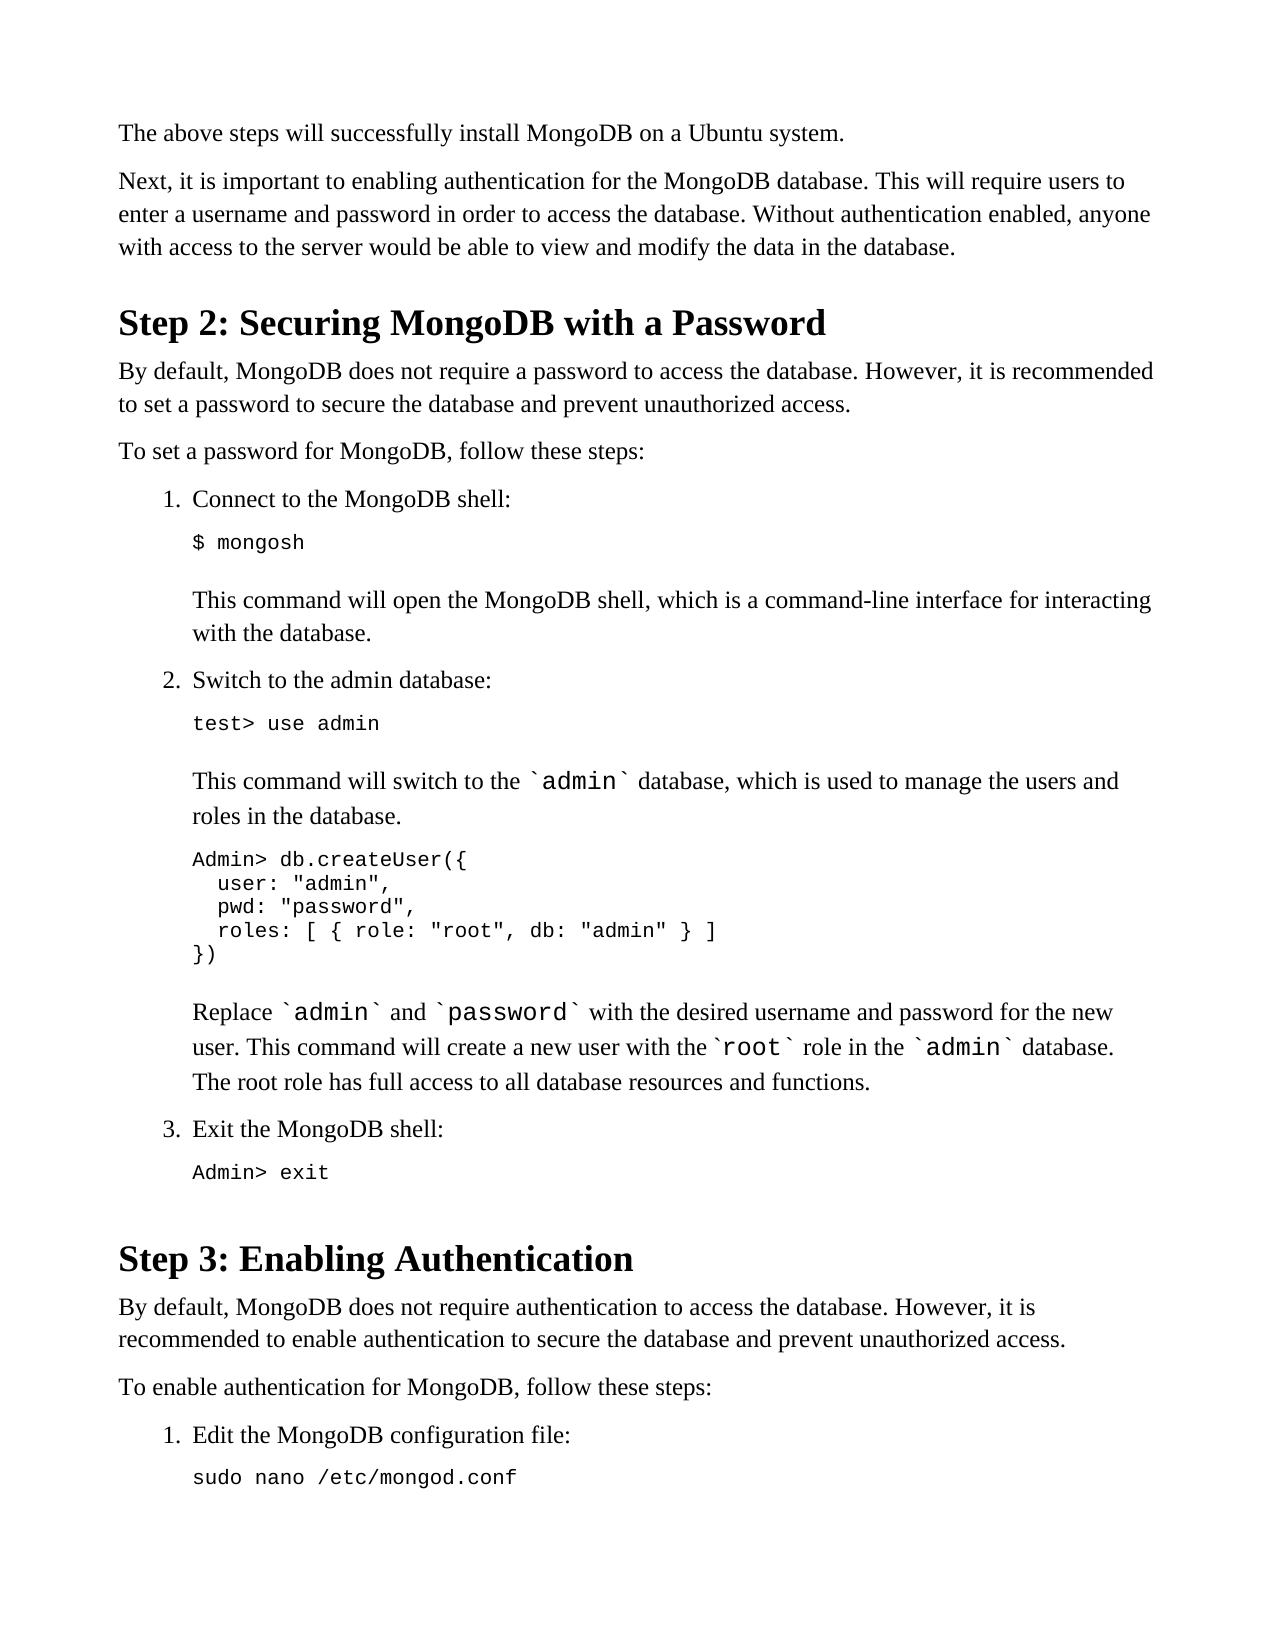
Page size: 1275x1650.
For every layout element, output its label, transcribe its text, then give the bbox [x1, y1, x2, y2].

list pwd: "password", [162, 896, 1157, 920]
subtitle Step 3: Enabling Authentication [118, 1236, 1157, 1279]
subtitle Step 2: Securing MongoDB with a Password [118, 300, 1157, 343]
text By default, MongoDB does not require a password to access the database. However, it is recommended to set a password to secure the database and prevent unauthorized access. [118, 356, 1157, 418]
list Admin> db.createUser({ [162, 849, 1157, 872]
list }) [162, 943, 1157, 967]
list Edit the MongoDB configuration file: [162, 1420, 1157, 1448]
text By default, MongoDB does not require authentication to access the database. However, it is recommended to enable authentication to secure the database and prevent unauthorized access. [118, 1292, 1157, 1353]
list Exit the MongoDB shell: [162, 1114, 1157, 1143]
list This command will open the MongoDB shell, which is a command-line interface for interacting with the database. [162, 585, 1157, 647]
list Replace `admin` and `password` with the desired username and password for the new user. This command will create a new user with the `root` role in the `admin` database. The root role has full access to all database resources and functions. [162, 997, 1157, 1096]
list sudo nano /etc/mongod.conf [162, 1467, 1157, 1491]
list Admin> exit [162, 1162, 1157, 1186]
list user: "admin", [162, 872, 1157, 896]
list Connect to the MongoDB shell: [162, 484, 1157, 513]
list $ mongosh [162, 532, 1157, 555]
text To enable authentication for MongoDB, follow these steps: [118, 1372, 1157, 1401]
list Switch to the admin database: [162, 665, 1157, 694]
text Next, it is important to enabling authentication for the MongoDB database. This will require users to enter a username and password in order to access the database. Without authentication enabled, anyone with access to the server would be able to view and modify the data in the database. [118, 166, 1157, 261]
list test> use admin [162, 713, 1157, 737]
text To set a password for MongoDB, follow these steps: [118, 436, 1157, 465]
text The above steps will successfully install MongoDB on a Ubuntu system. [118, 118, 1157, 147]
list roles: [ { role: "root", db: "admin" } ] [162, 920, 1157, 943]
list This command will switch to the `admin` database, which is used to manage the users and roles in the database. [162, 766, 1157, 830]
